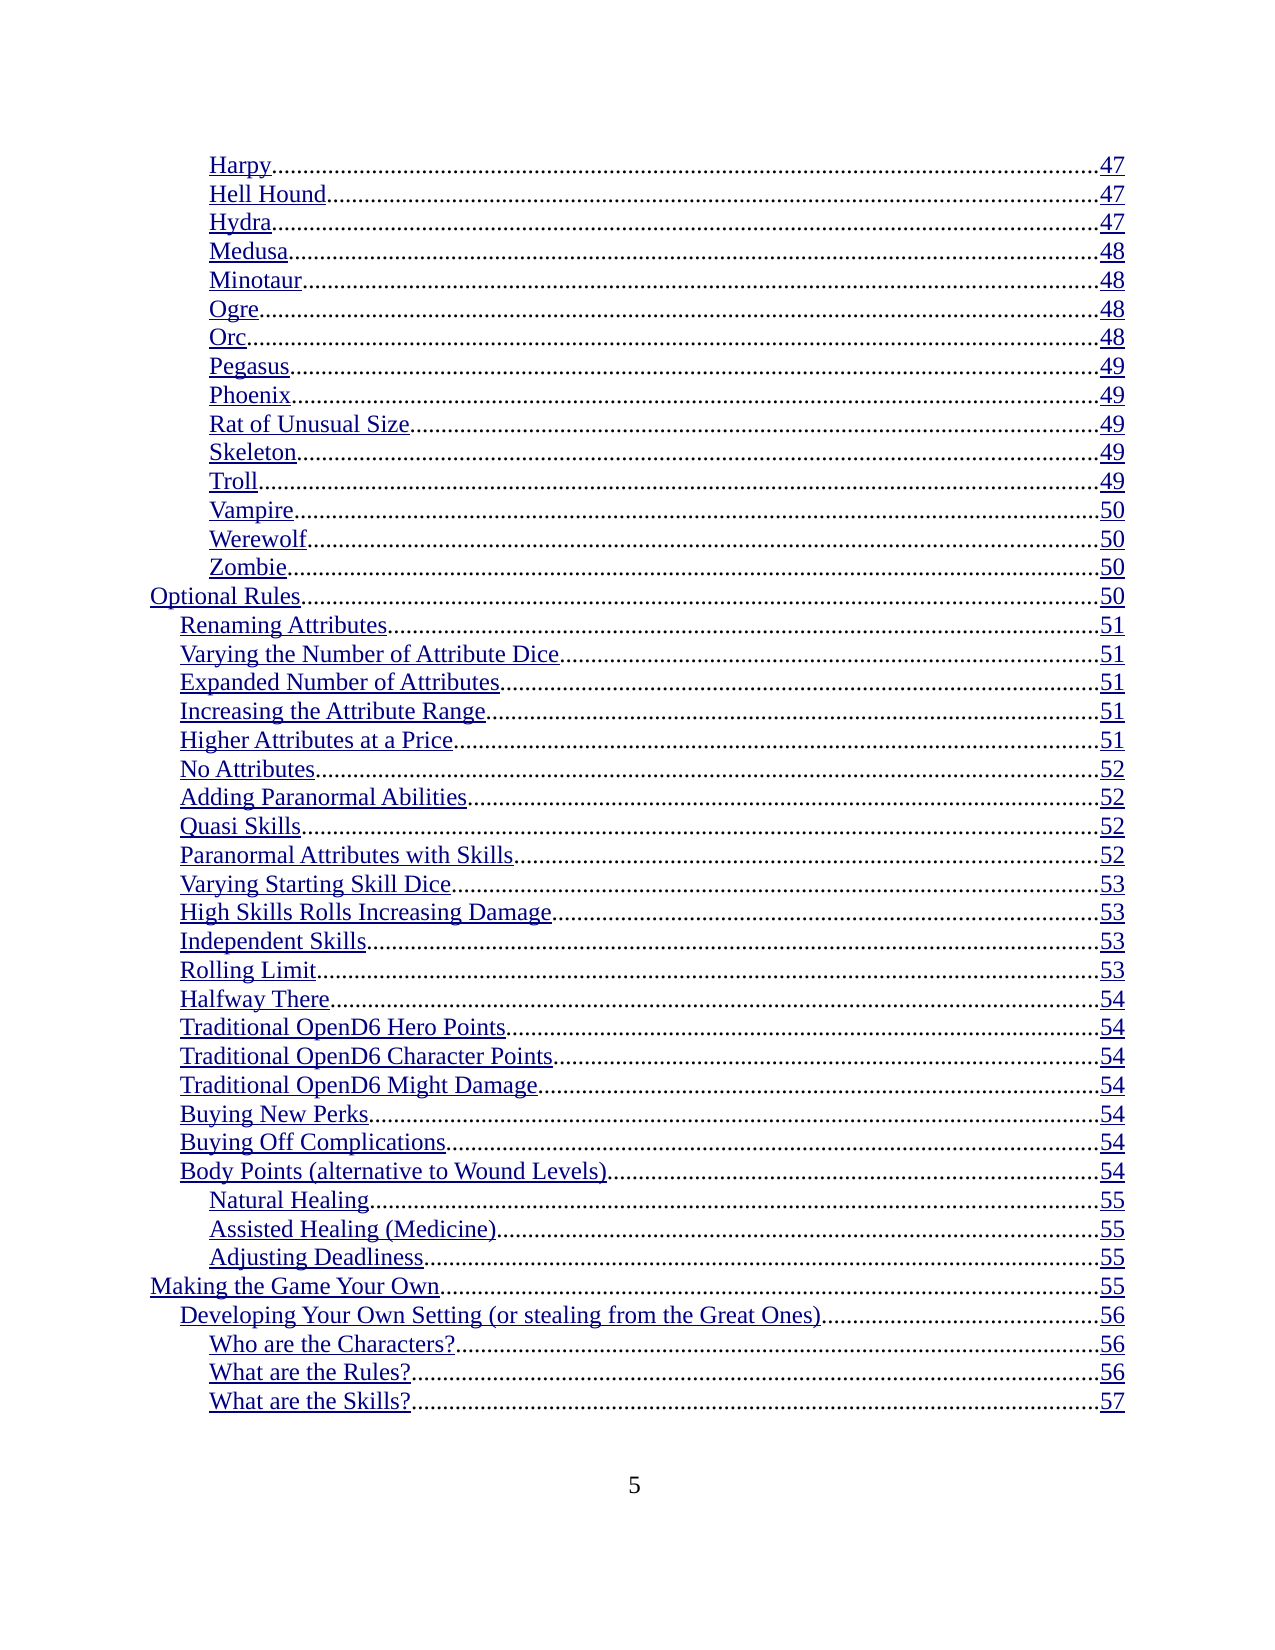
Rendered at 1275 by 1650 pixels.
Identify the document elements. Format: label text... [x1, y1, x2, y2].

text Phoenix 49 [209, 380, 1125, 409]
text Traditional OpenD6 Might Damage 54 [179, 1070, 1125, 1099]
text Orc 48 [209, 322, 1125, 351]
text Adding Paranormal Abilities 52 [179, 782, 1125, 811]
text Renaming Attributes 51 [179, 610, 1125, 639]
text Hell Hound 47 [209, 179, 1125, 207]
text Skeleton 49 [209, 437, 1125, 466]
text Increasing the Attribute Range 51 [179, 696, 1125, 725]
text Minotaur 48 [209, 265, 1125, 294]
text Vampire 50 [209, 495, 1125, 524]
text Harpy 47 [209, 150, 1125, 179]
text Adjusting Deadliness 55 [209, 1242, 1125, 1271]
text Rat of Unusual Size 49 [209, 409, 1125, 437]
text Varying Starting Skill Dice 53 [179, 869, 1125, 897]
text What are the Rules? 56 [209, 1357, 1125, 1386]
text Higher Attributes at a Price 51 [179, 725, 1125, 754]
text Traditional OpenD6 Character Points 54 [179, 1041, 1125, 1070]
text Body Points (alternative to Wound Levels) 54 [179, 1156, 1125, 1185]
text Developing Your Own Setting (or stealing from the Great Ones) 56 [179, 1300, 1125, 1329]
text Hydra 47 [209, 207, 1125, 236]
text Pegasus 49 [209, 351, 1125, 380]
text What are the Skills? 57 [209, 1386, 1125, 1415]
text No Attributes 52 [179, 754, 1125, 782]
text Ogre 48 [209, 294, 1125, 322]
text Making the Game Your Own 55 [150, 1271, 1125, 1300]
text Buying New Perks 54 [179, 1099, 1125, 1127]
text Independent Skills 53 [179, 926, 1125, 955]
text Medusa 48 [209, 236, 1125, 265]
text Zombie 50 [209, 552, 1125, 581]
text Natural Healing 55 [209, 1185, 1125, 1214]
text Paranormal Attributes with Skills 52 [179, 840, 1125, 869]
text Expanded Number of Attributes 51 [179, 667, 1125, 696]
text Traditional OpenD6 Hero Points 54 [179, 1012, 1125, 1041]
text Troll 49 [209, 466, 1125, 495]
text Werewolf 50 [209, 524, 1125, 552]
text Assisted Healing (Medicine) 55 [209, 1214, 1125, 1242]
text Rolling Limit 53 [179, 955, 1125, 984]
text Halfway There 54 [179, 984, 1125, 1012]
text Optional Rules 50 [150, 581, 1125, 610]
text Varying the Number of Attribute Dice 51 [179, 639, 1125, 667]
text High Skills Rolls Increasing Damage 53 [179, 897, 1125, 926]
text Buying Off Complications 54 [179, 1127, 1125, 1156]
text Quasi Skills 52 [179, 811, 1125, 840]
text Who are the Characters? 56 [209, 1329, 1125, 1357]
